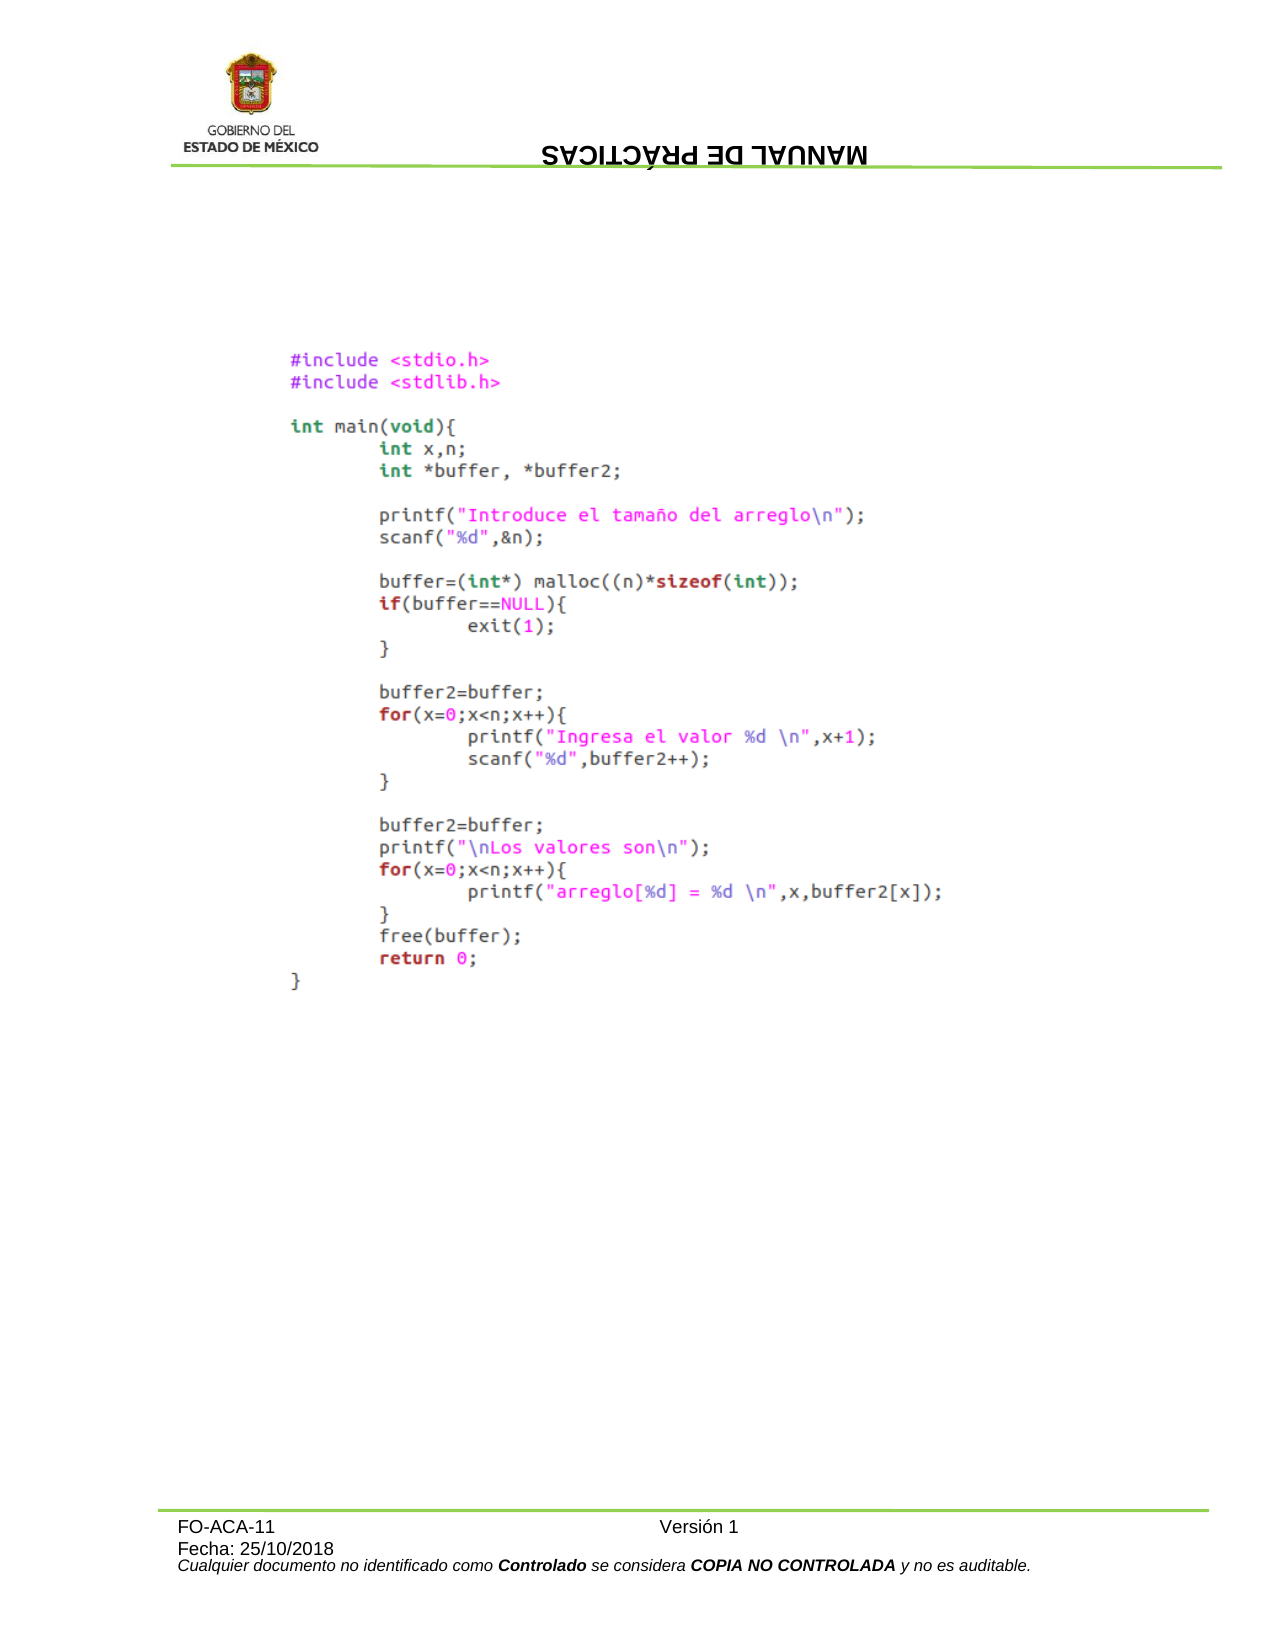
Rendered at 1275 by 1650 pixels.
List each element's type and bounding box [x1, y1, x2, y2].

picture [1097, 41, 1216, 157]
picture [808, 348, 997, 1015]
picture [175, 42, 320, 161]
